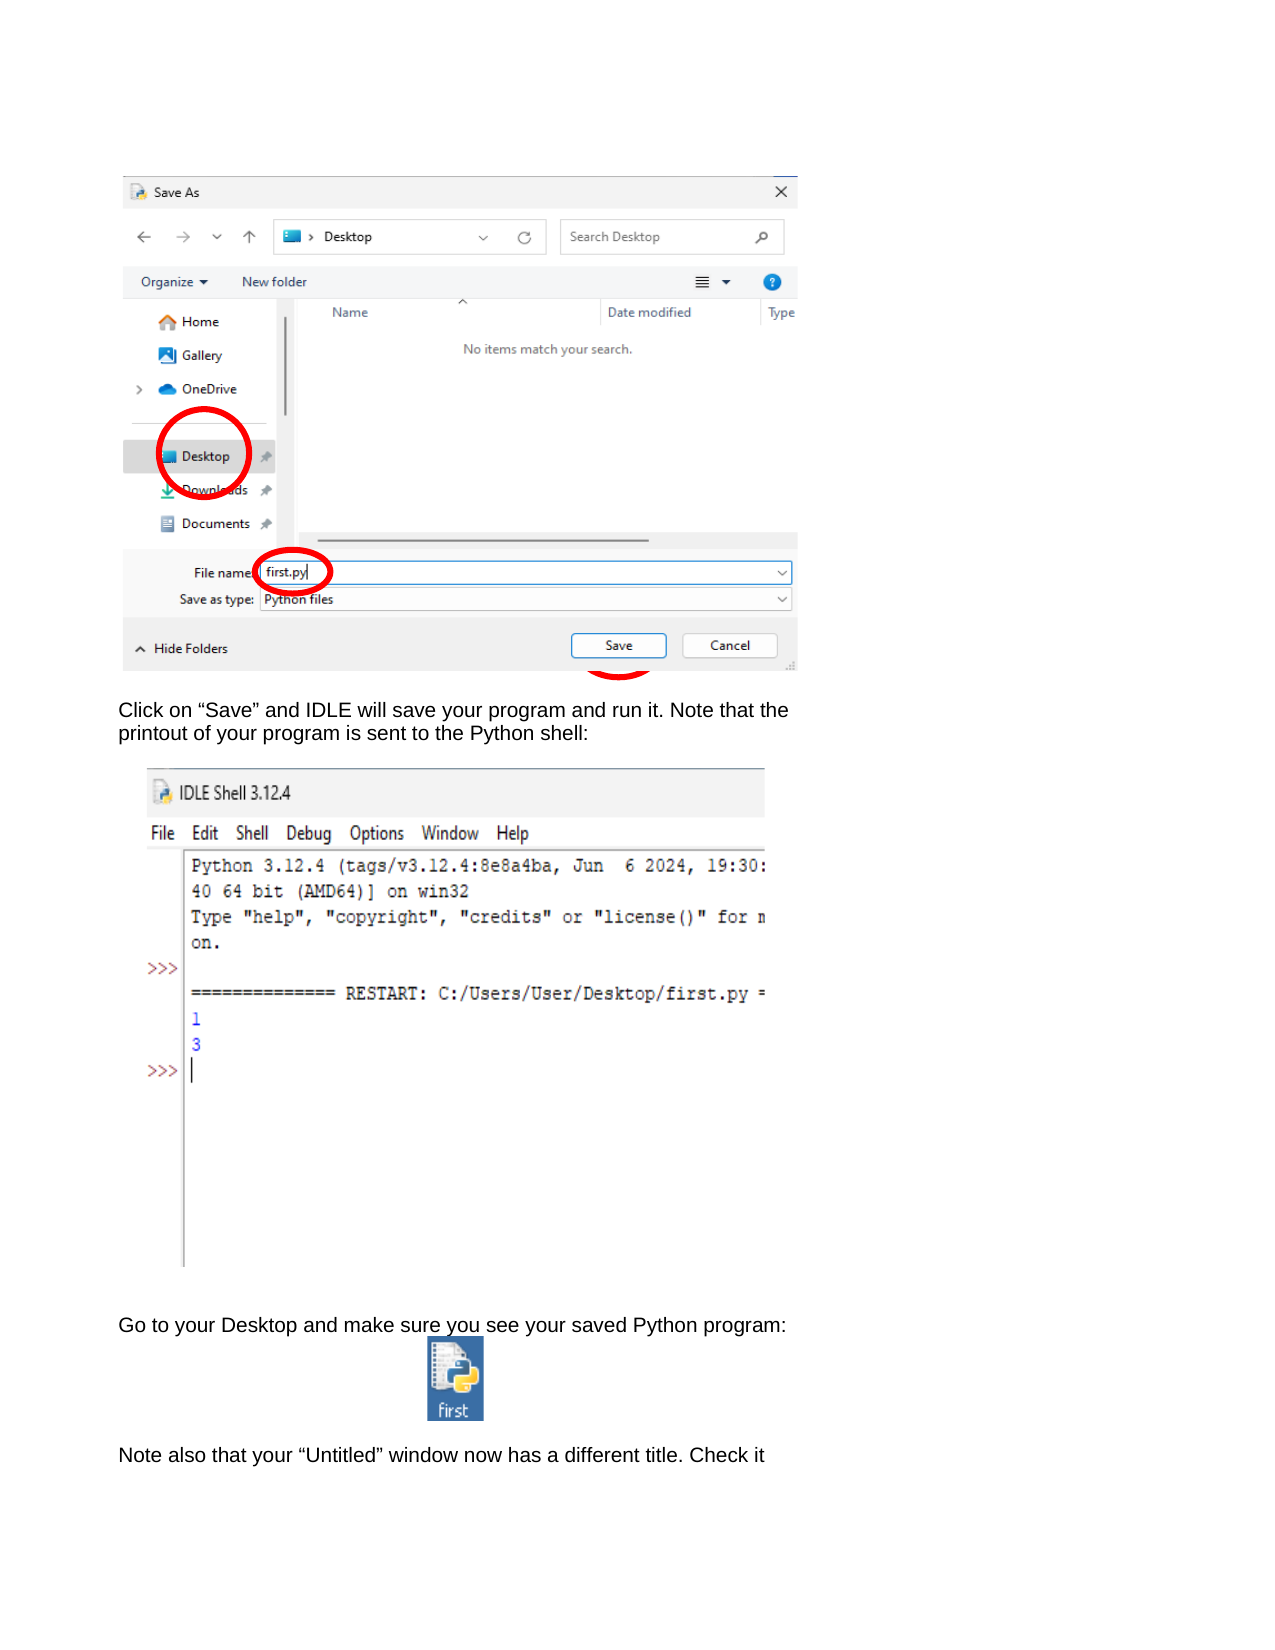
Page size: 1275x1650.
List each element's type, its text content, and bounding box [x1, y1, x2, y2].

text Note also that your “Untitled” window now has a different title. Check it [118, 1444, 793, 1467]
picture [146, 768, 765, 1267]
text Go to your Desktop and make sure you see your saved Python program: [118, 1313, 793, 1336]
picture [122, 176, 798, 671]
text Click on “Save” and IDLE will save your program and run it. Note that the printout of your program is sent to the Python shell: [118, 698, 793, 745]
